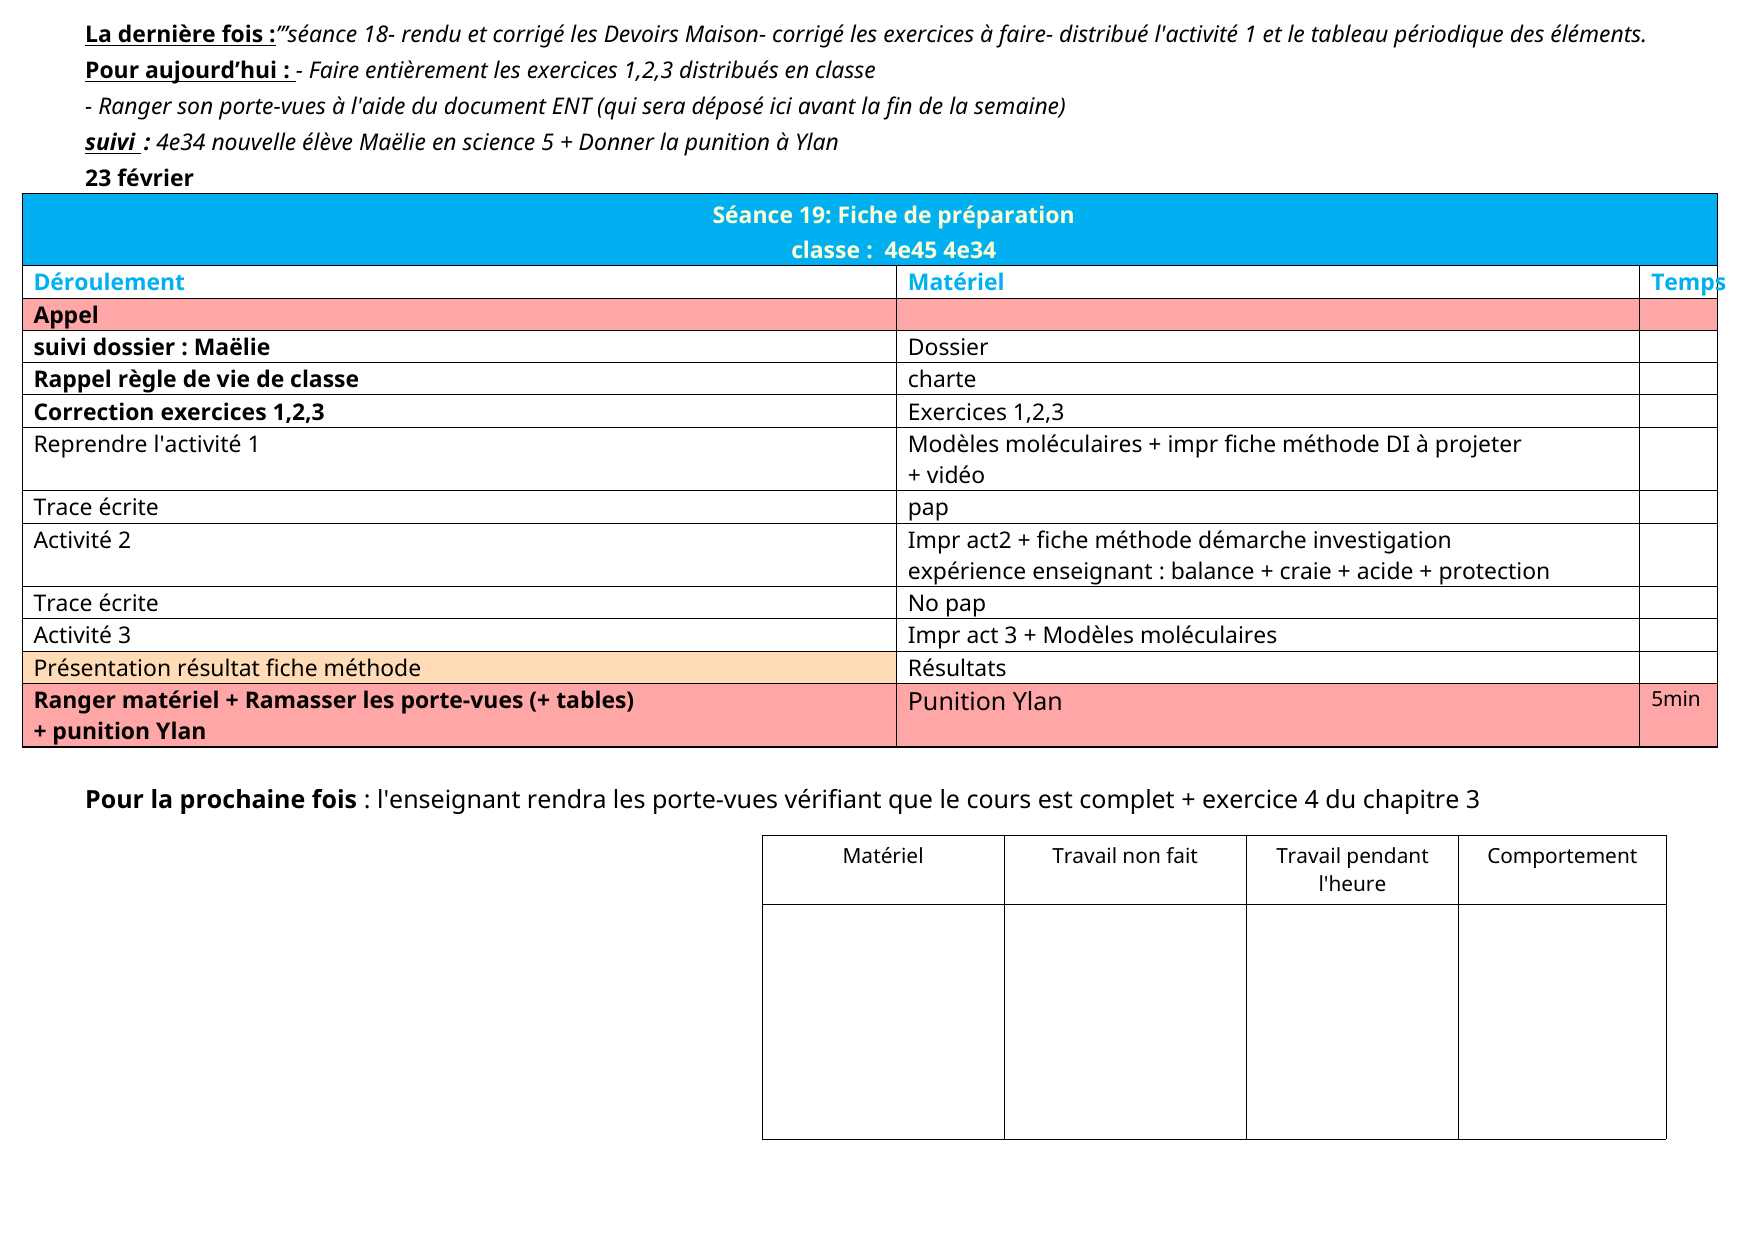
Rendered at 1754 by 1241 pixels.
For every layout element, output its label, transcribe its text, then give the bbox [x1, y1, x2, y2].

table_cell Activité 2 [23, 524, 896, 586]
table_cell [1640, 299, 1717, 330]
table_cell 5min [1640, 684, 1717, 746]
table_cell Punition Ylan [897, 684, 1639, 746]
table_header Comportement [1459, 836, 1666, 904]
table_cell [1640, 331, 1717, 362]
table_cell [1247, 905, 1458, 1139]
table_cell Dossier [897, 331, 1639, 362]
text - Ranger son porte-vues à l'aide du document ENT (qui sera déposé ici avant la fin de la semaine) [85, 90, 1745, 121]
table_cell Impr act 3 + Modèles moléculaires [897, 619, 1639, 651]
table_cell [897, 299, 1639, 330]
table_header Séance 19: Fiche de préparation classe : 4e45 4e34 [23, 194, 1717, 265]
table_cell Rappel règle de vie de classe [23, 363, 896, 394]
table_cell [1640, 491, 1717, 522]
table_cell Correction exercices 1,2,3 [23, 395, 896, 427]
table_cell [1640, 587, 1717, 618]
table_header Travail non fait [1005, 836, 1246, 904]
table_cell Ranger matériel + Ramasser les porte-vues (+ tables) + punition Ylan [23, 684, 896, 746]
table_cell Trace écrite [23, 587, 896, 618]
text Pour la prochaine fois : l'enseignant rendra les porte-vues vérifiant que le cours est complet + exercice 4 du chapitre 3 [85, 782, 1745, 816]
table_cell [1640, 395, 1717, 427]
table_cell Présentation résultat fiche méthode [23, 652, 896, 683]
table_cell Exercices 1,2,3 [897, 395, 1639, 427]
table_cell [1640, 619, 1717, 651]
table_cell Matériel [897, 266, 1639, 297]
table_cell [1459, 905, 1666, 1139]
text Pour aujourd’hui : - Faire entièrement les exercices 1,2,3 distribués en classe [85, 54, 1745, 86]
table_cell Résultats [897, 652, 1639, 683]
table_cell [1005, 905, 1246, 1139]
table_cell No pap [897, 587, 1639, 618]
table_header Matériel [763, 836, 1004, 904]
table_cell [1640, 652, 1717, 683]
table_cell Modèles moléculaires + impr fiche méthode DI à projeter + vidéo [897, 428, 1639, 490]
table_cell Impr act2 + fiche méthode démarche investigation expérience enseignant : balance + craie + acide + protection [897, 524, 1639, 586]
table_cell Trace écrite [23, 491, 896, 522]
table_cell Reprendre l'activité 1 [23, 428, 896, 490]
table_header Travail pendant l'heure [1247, 836, 1458, 904]
table_cell [1640, 363, 1717, 394]
text La dernière fois :’’’séance 18- rendu et corrigé les Devoirs Maison- corrigé les exercices à faire- distribué l'activité 1 et le tableau périodique des éléments. [85, 18, 1745, 49]
table_cell Appel [23, 299, 896, 330]
text suivi : 4e34 nouvelle élève Maëlie en science 5 + Donner la punition à Ylan [85, 126, 1745, 157]
table_cell Temps [1640, 266, 1717, 297]
table_cell suivi dossier : Maëlie [23, 331, 896, 362]
table_cell [763, 905, 1004, 1139]
text 23 février [85, 162, 1754, 193]
table_cell Déroulement [23, 266, 896, 297]
table_cell [1640, 428, 1717, 490]
table_cell [1640, 524, 1717, 586]
table_cell charte [897, 363, 1639, 394]
table_cell pap [897, 491, 1639, 522]
table_cell Activité 3 [23, 619, 896, 651]
